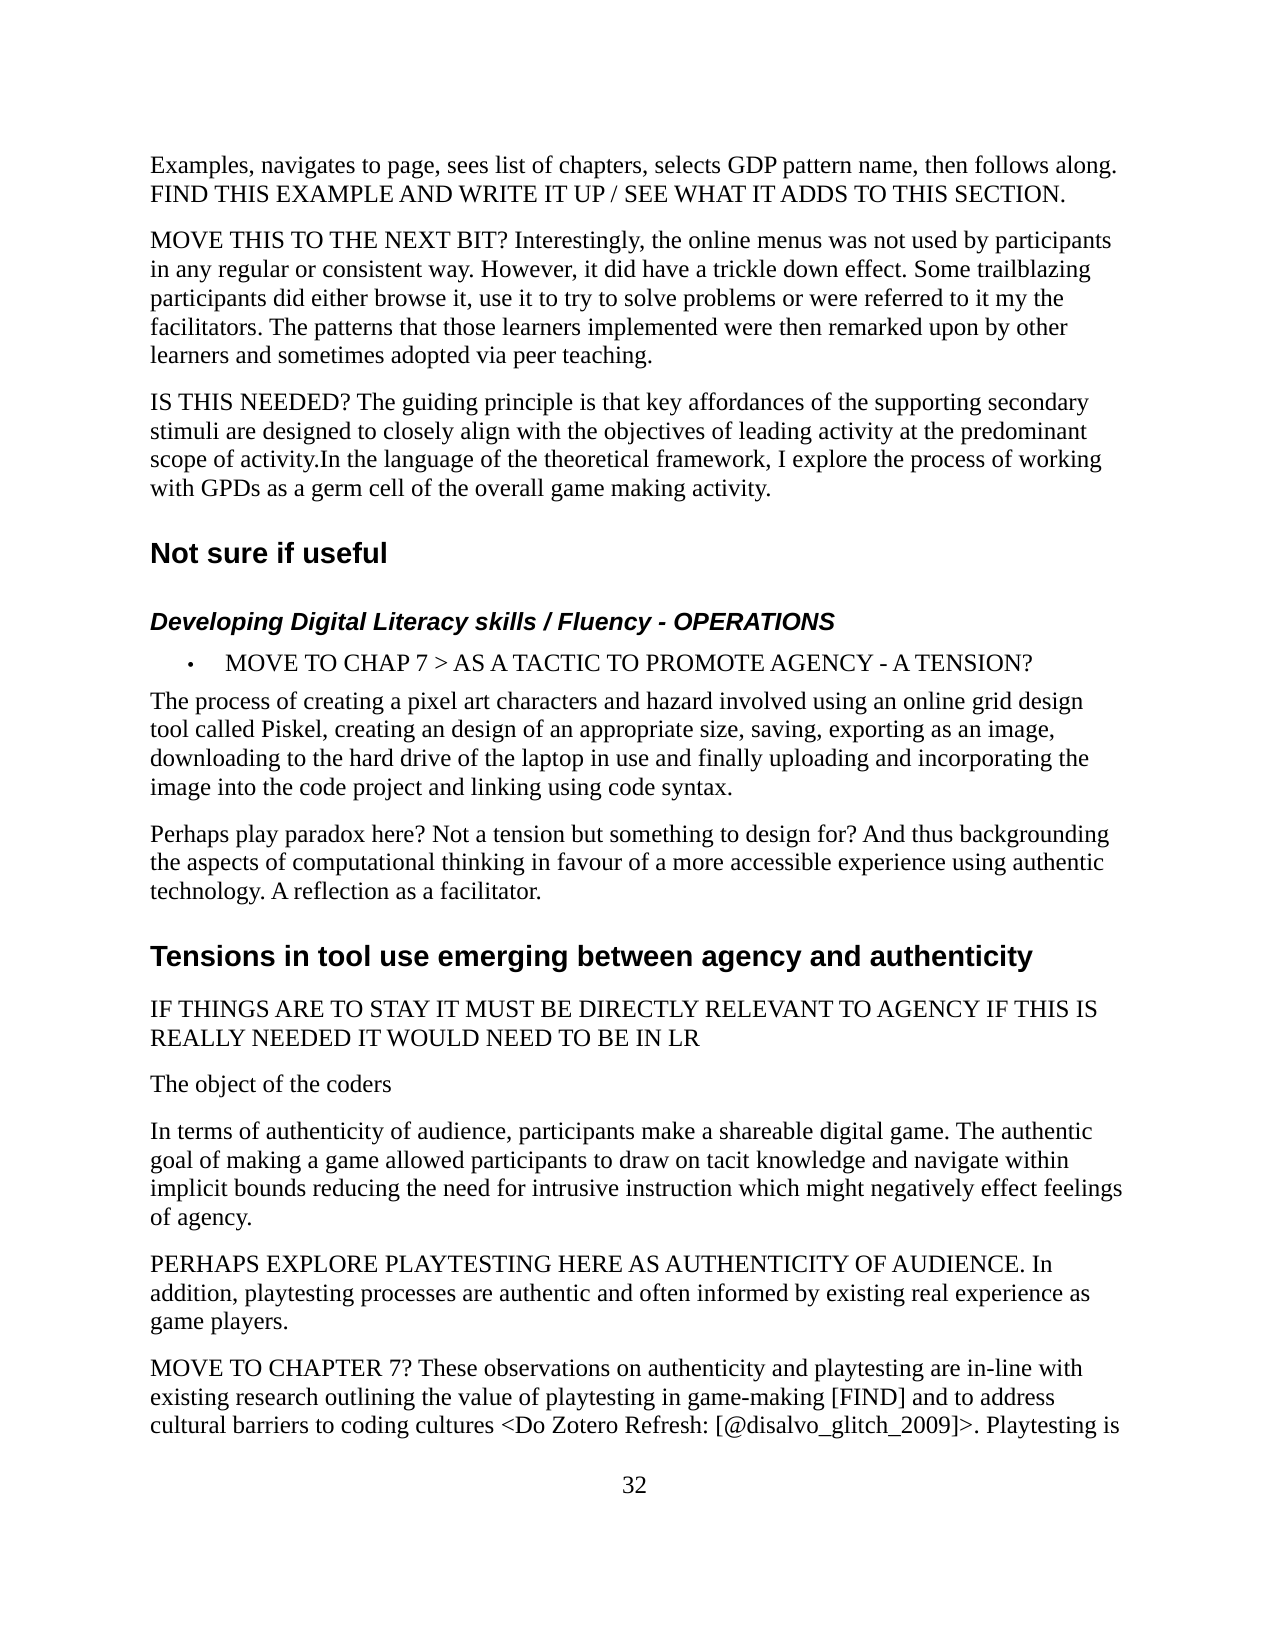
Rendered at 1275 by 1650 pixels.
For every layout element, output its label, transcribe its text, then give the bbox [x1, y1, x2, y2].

text The process of creating a pixel art characters and hazard involved using an online grid design tool called Piskel, creating an design of an appropriate size, saving, exporting as an image, downloading to the hard drive of the laptop in use and finally uploading and incorporating the image into the code project and linking using code syntax. [150, 686, 1125, 801]
text Perhaps play paradox here? Not a tension but something to design for? And thus backgrounding the aspects of computational thinking in favour of a more accessible experience using authentic technology. A reflection as a facilitator. [150, 819, 1125, 905]
text IF THINGS ARE TO STAY IT MUST BE DIRECTLY RELEVANT TO AGENCY IF THIS IS REALLY NEEDED IT WOULD NEED TO BE IN LR [150, 994, 1125, 1051]
subtitle Developing Digital Literacy skills / Fluency - OPERATIONS [150, 607, 1125, 636]
text IS THIS NEEDED? The guiding principle is that key affordances of the supporting secondary stimuli are designed to closely align with the objectives of leading activity at the predominant scope of activity.In the language of the theoretical framework, I explore the process of working with GPDs as a germ cell of the overall game making activity. [150, 387, 1125, 502]
subtitle Tensions in tool use emerging between agency and authenticity [150, 939, 1125, 972]
text The object of the coders [150, 1069, 1125, 1098]
list MOVE TO CHAP 7 > AS A TACTIC TO PROMOTE AGENCY - A TENSION? [187, 648, 1125, 677]
subtitle Not sure if useful [150, 536, 1125, 569]
text In terms of authenticity of audience, participants make a shareable digital game. The authentic goal of making a game allowed participants to draw on tacit knowledge and navigate within implicit bounds reducing the need for intrusive instruction which might negatively effect feelings of agency. [150, 1116, 1125, 1231]
text MOVE THIS TO THE NEXT BIT? Interestingly, the online menus was not used by participants in any regular or consistent way. However, it did have a trickle down effect. Some trailblazing participants did either browse it, use it to try to solve problems or were referred to it my the facilitators. The patterns that those learners implemented were then remarked upon by other learners and sometimes adopted via peer teaching. [150, 225, 1125, 369]
text Examples, navigates to page, sees list of chapters, selects GDP pattern name, then follows along. FIND THIS EXAMPLE AND WRITE IT UP / SEE WHAT IT ADDS TO THIS SECTION. [150, 150, 1125, 207]
text PERHAPS EXPLORE PLAYTESTING HERE AS AUTHENTICITY OF AUDIENCE. In addition, playtesting processes are authentic and often informed by existing real experience as game players. [150, 1249, 1125, 1335]
text MOVE TO CHAPTER 7? These observations on authenticity and playtesting are in-line with existing research outlining the value of playtesting in game-making [FIND] and to address cultural barriers to coding cultures <Do Zotero Refresh: [@disalvo_glitch_2009]>. Playtesting is [150, 1353, 1125, 1439]
